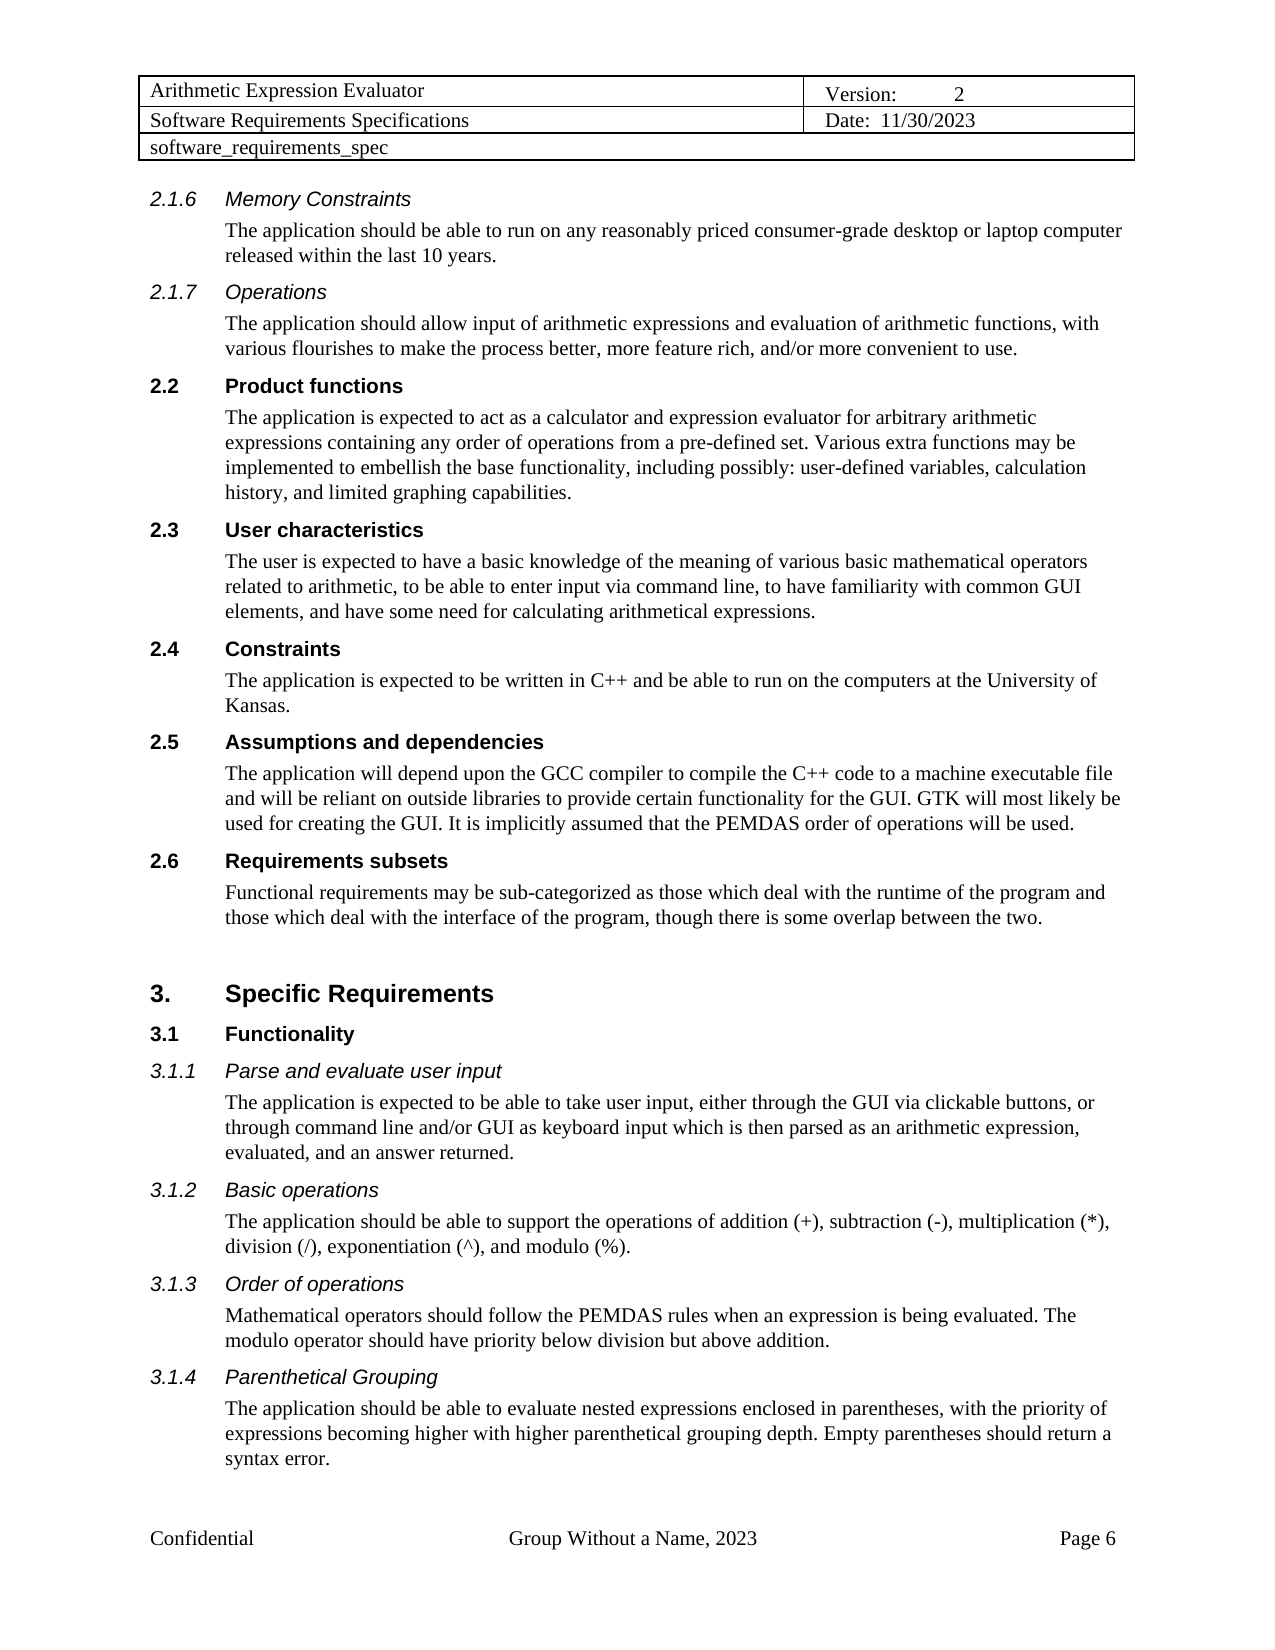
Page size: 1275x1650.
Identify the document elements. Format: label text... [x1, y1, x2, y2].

text The application should be able to evaluate nested expressions enclosed in parentheses, with the priority of expressions becoming higher with higher parenthetical grouping depth. Empty parentheses should return a syntax error. [225, 1395, 1125, 1470]
text The application should allow input of arithmetic expressions and evaluation of arithmetic functions, with various flourishes to make the process better, more feature rich, and/or more convenient to use. [225, 310, 1125, 360]
subtitle Operations [150, 279, 1125, 304]
text The application is expected to be written in C++ and be able to run on the computers at the University of Kansas. [225, 667, 1125, 717]
subtitle Parenthetical Grouping [150, 1364, 1125, 1389]
subtitle Memory Constraints [150, 185, 1125, 210]
text The application should be able to run on any reasonably priced consumer-grade desktop or laptop computer released within the last 10 years. [225, 217, 1125, 267]
subtitle User characteristics [150, 517, 1125, 542]
text The application should be able to support the operations of addition (+), subtraction (-), multiplication (*), division (/), exponentiation (^), and modulo (%). [225, 1208, 1125, 1258]
subtitle Specific Requirements [150, 979, 1125, 1008]
text The user is expected to have a basic knowledge of the meaning of various basic mathematical operators related to arithmetic, to be able to enter input via command line, to have familiarity with common GUI elements, and have some need for calculating arithmetical expressions. [225, 548, 1125, 623]
subtitle Parse and evaluate user input [150, 1058, 1125, 1083]
subtitle Assumptions and dependencies [150, 729, 1125, 754]
subtitle Constraints [150, 635, 1125, 660]
text Mathematical operators should follow the PEMDAS rules when an expression is being evaluated. The modulo operator should have priority below division but above addition. [225, 1302, 1125, 1352]
subtitle Basic operations [150, 1177, 1125, 1202]
subtitle Order of operations [150, 1270, 1125, 1295]
subtitle Product functions [150, 373, 1125, 398]
subtitle Requirements subsets [150, 848, 1125, 873]
subtitle Functionality [150, 1020, 1125, 1045]
text The application will depend upon the GCC compiler to compile the C++ code to a machine executable file and will be reliant on outside libraries to provide certain functionality for the GUI. GTK will most likely be used for creating the GUI. It is implicitly assumed that the PEMDAS order of operations will be used. [225, 760, 1125, 835]
text The application is expected to be able to take user input, either through the GUI via clickable buttons, or through command line and/or GUI as keyboard input which is then parsed as an arithmetic expression, evaluated, and an answer returned. [225, 1089, 1125, 1164]
text The application is expected to act as a calculator and expression evaluator for arbitrary arithmetic expressions containing any order of operations from a pre-defined set. Various extra functions may be implemented to embellish the base functionality, including possibly: user-defined variables, calculation history, and limited graphing capabilities. [225, 404, 1125, 504]
text Functional requirements may be sub-categorized as those which deal with the runtime of the program and those which deal with the interface of the program, though there is some overlap between the two. [225, 879, 1125, 929]
